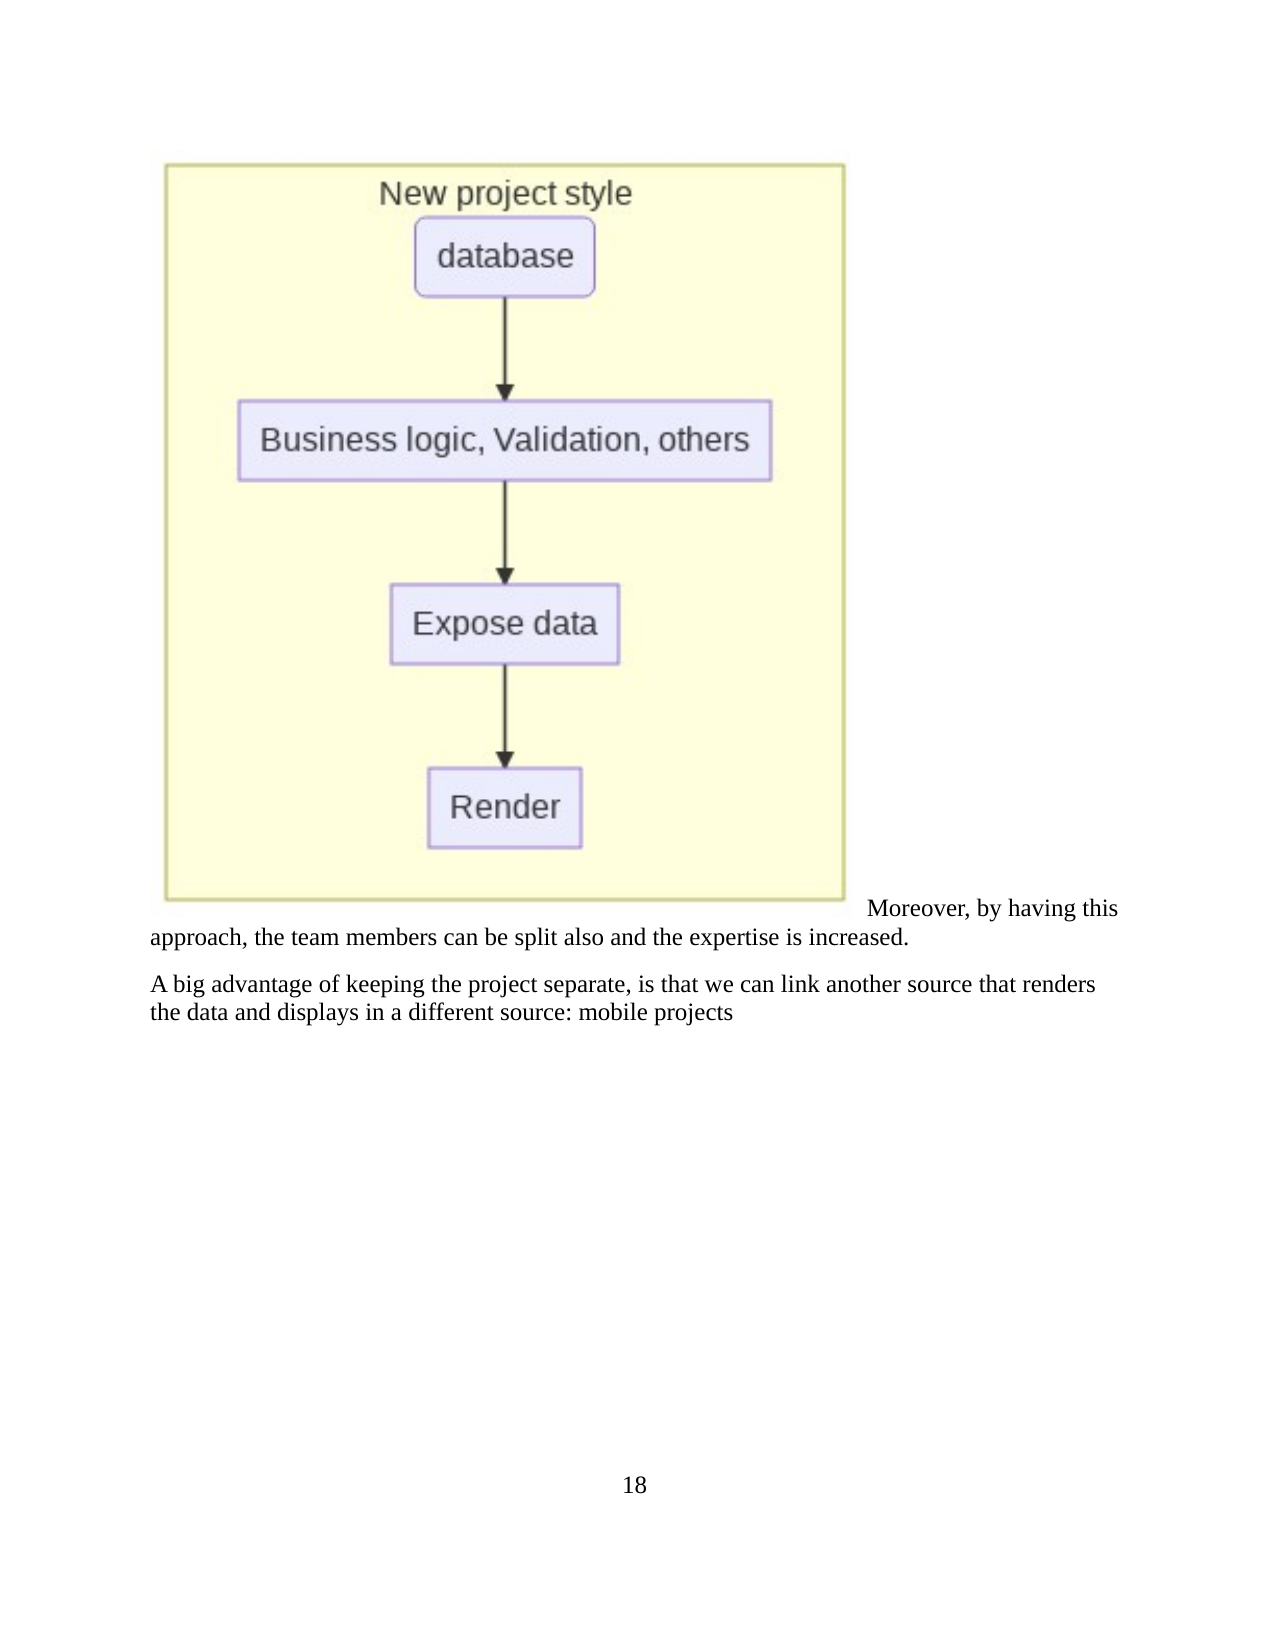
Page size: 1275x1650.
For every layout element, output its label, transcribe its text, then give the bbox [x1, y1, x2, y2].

text Moreover, by having this approach, the team members can be split also and the expertise is increased. [150, 150, 1125, 951]
picture [150, 150, 861, 917]
text A big advantage of keeping the project separate, is that we can link another source that renders the data and displays in a different source: mobile projects [150, 969, 1125, 1026]
